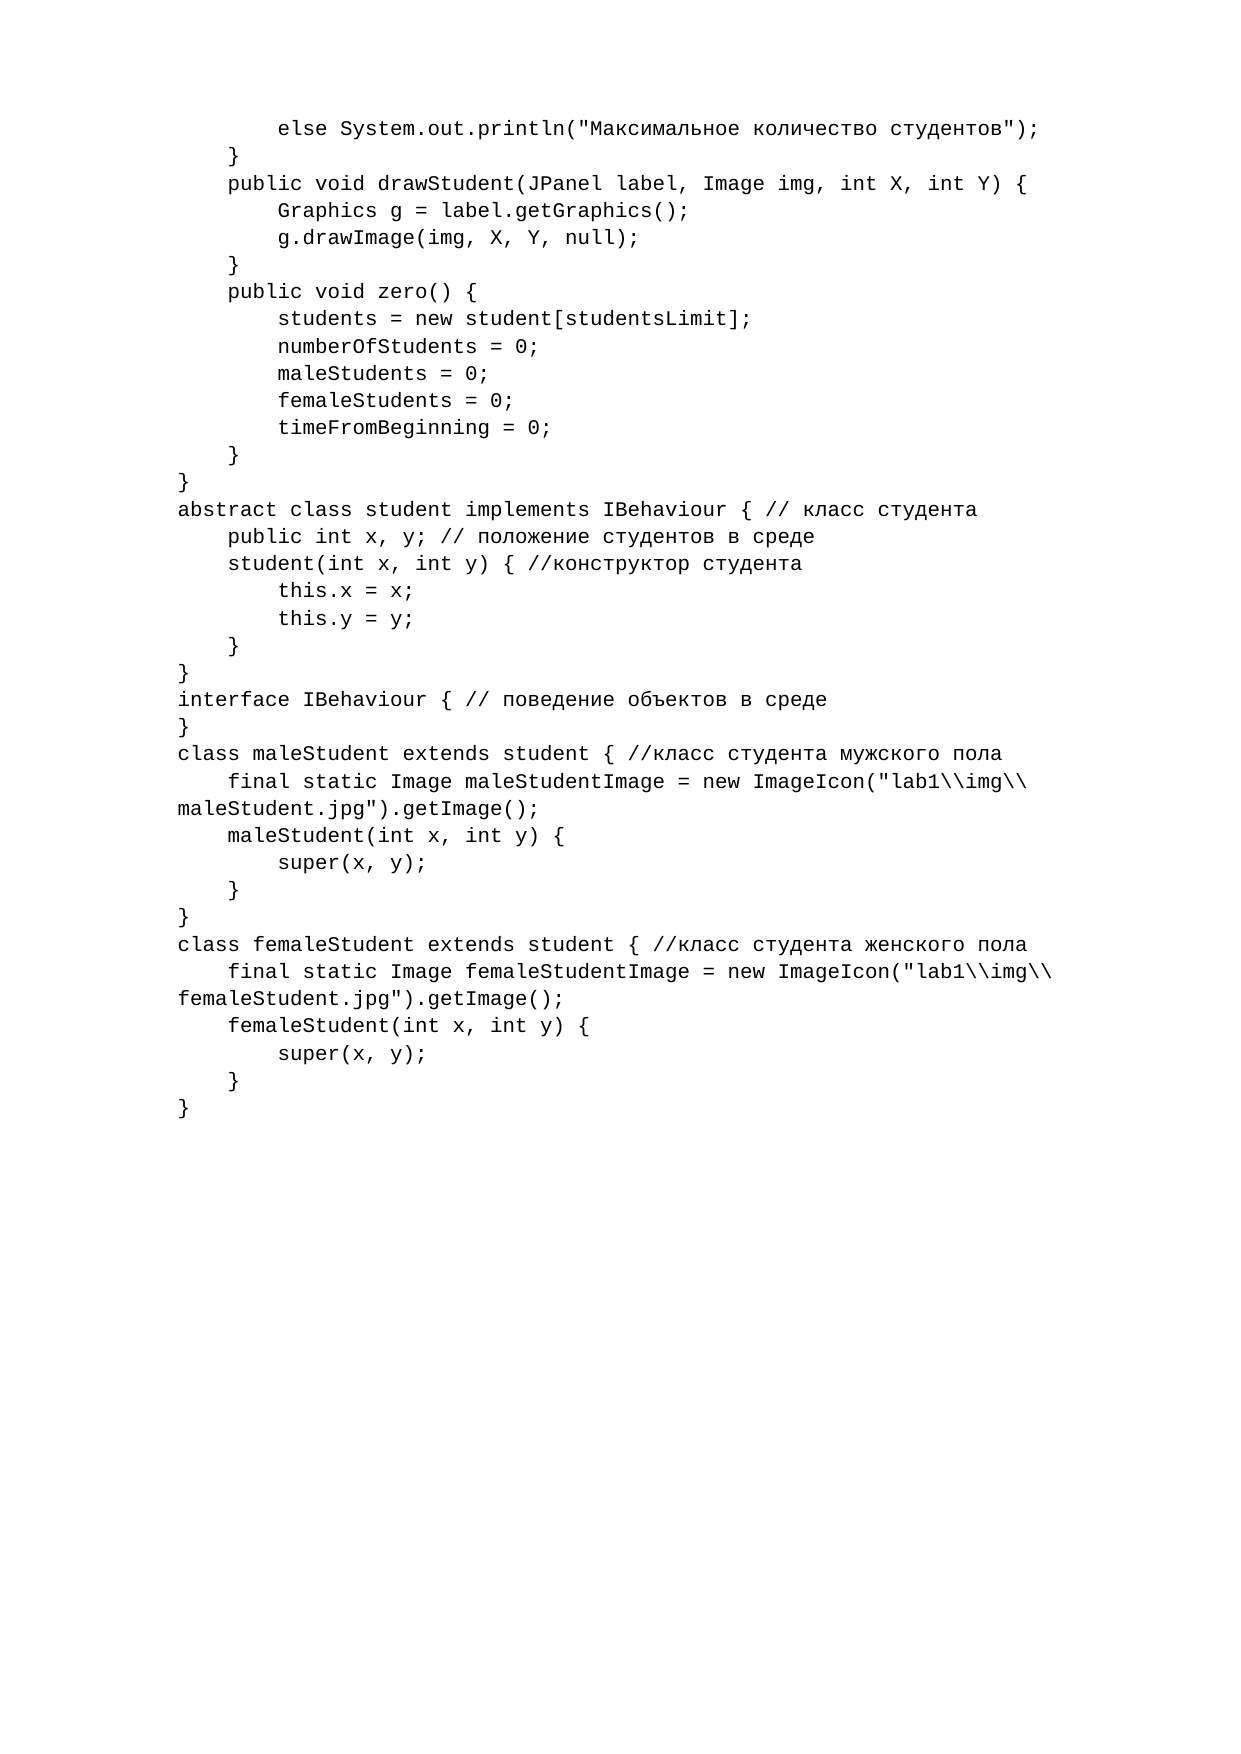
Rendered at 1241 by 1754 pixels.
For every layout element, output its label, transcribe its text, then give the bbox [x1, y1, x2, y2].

text g.drawImage(img, X, Y, null); [177, 227, 1152, 251]
text } [177, 1097, 1152, 1121]
text } [177, 635, 1152, 658]
text maleStudent(int x, int y) { [177, 825, 1152, 849]
text } [177, 145, 1152, 169]
text } [177, 254, 1152, 278]
text final static Image maleStudentImage = new ImageIcon("lab1\\img\\maleStudent.jpg").getImage(); [177, 771, 1152, 821]
text femaleStudent(int x, int y) { [177, 1015, 1152, 1039]
text class maleStudent extends student { //класс студента мужского пола [177, 743, 1152, 767]
text femaleStudents = 0; [177, 390, 1152, 414]
text students = new student[studentsLimit]; [177, 308, 1152, 332]
text else System.out.println("Максимальное количество студентов"); [177, 118, 1152, 142]
text timeFromBeginning = 0; [177, 417, 1152, 441]
text public int x, y; // положение студентов в среде [177, 526, 1152, 549]
text } [177, 1070, 1152, 1093]
text } [177, 879, 1152, 903]
text public void zero() { [177, 281, 1152, 305]
text student(int x, int y) { //конструктор студента [177, 553, 1152, 577]
text } [177, 907, 1152, 930]
text abstract class student implements IBehaviour { // класс студента [177, 499, 1152, 522]
text this.x = x; [177, 580, 1152, 604]
text super(x, y); [177, 852, 1152, 876]
text Graphics g = label.getGraphics(); [177, 200, 1152, 223]
text final static Image femaleStudentImage = new ImageIcon("lab1\\img\\femaleStudent.jpg").getImage(); [177, 961, 1152, 1012]
text super(x, y); [177, 1042, 1152, 1066]
text maleStudents = 0; [177, 363, 1152, 386]
text } [177, 716, 1152, 740]
text } [177, 662, 1152, 686]
text } [177, 472, 1152, 495]
text } [177, 444, 1152, 468]
text this.y = y; [177, 607, 1152, 631]
text public void drawStudent(JPanel label, Image img, int X, int Y) { [177, 172, 1152, 196]
text class femaleStudent extends student { //класс студента женского пола [177, 934, 1152, 957]
text numberOfStudents = 0; [177, 336, 1152, 359]
text interface IBehaviour { // поведение объектов в среде [177, 689, 1152, 713]
